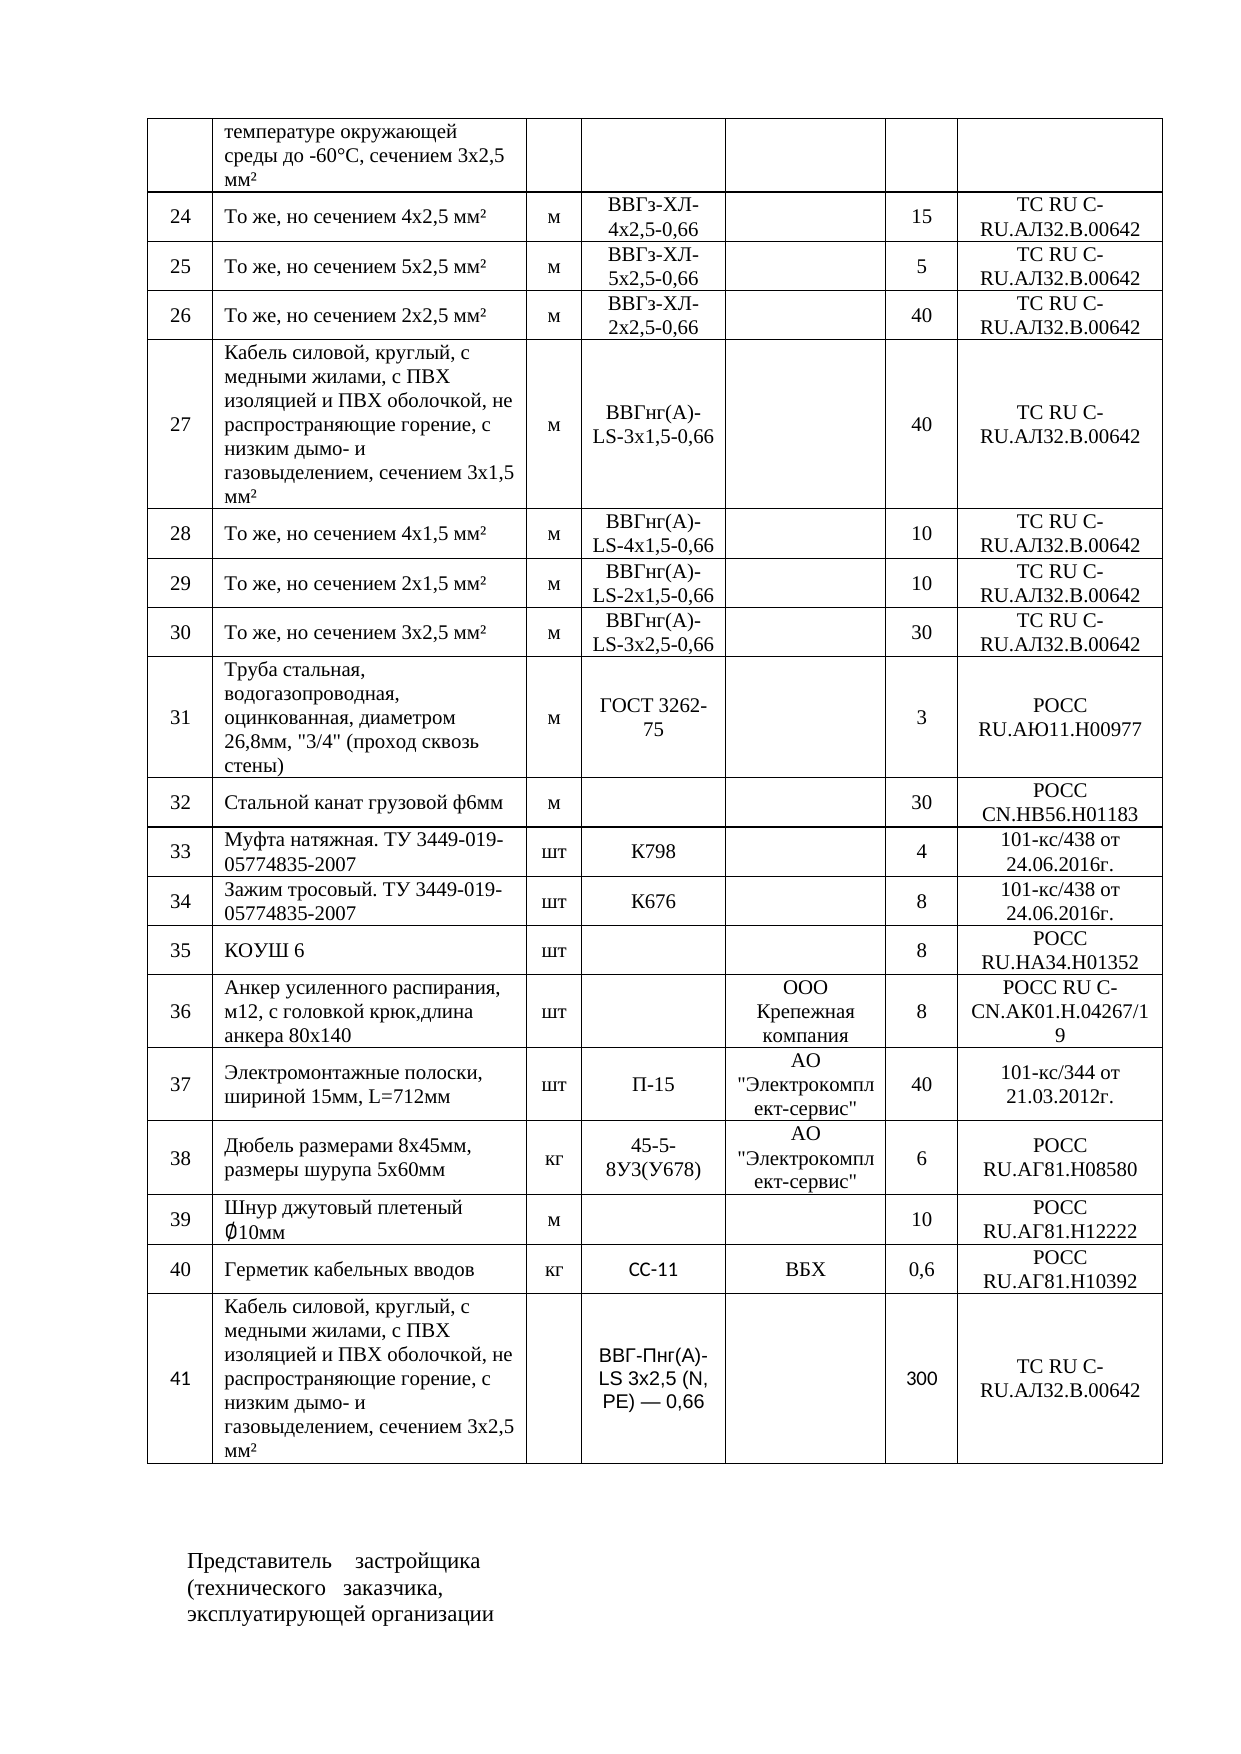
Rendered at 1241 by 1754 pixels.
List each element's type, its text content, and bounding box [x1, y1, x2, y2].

table_cell [726, 509, 885, 557]
table_cell ВВГз-ХЛ-2х2,5-0,66 [582, 291, 725, 339]
table_cell 32 [148, 778, 212, 826]
table_cell 39 [148, 1195, 212, 1244]
table_cell 24 [148, 193, 212, 241]
table_cell м [527, 242, 581, 290]
table_cell 45-5-8У3(У678) [582, 1121, 725, 1193]
table_cell [726, 291, 885, 339]
table_cell ВБХ [726, 1245, 885, 1293]
table_cell ТС RU C-RU.АЛ32.В.00642 [958, 608, 1162, 656]
table_cell м [527, 509, 581, 557]
table_cell [726, 778, 885, 826]
table_cell шт [527, 877, 581, 925]
table_cell 10 [886, 559, 957, 607]
table_cell То же, но сечением 4х1,5 мм² [213, 509, 526, 557]
table_cell ВВГз-ХЛ-5х2,5-0,66 [582, 242, 725, 290]
table_cell 10 [886, 1195, 957, 1244]
table_cell 6 [886, 1121, 957, 1193]
table_cell 29 [148, 559, 212, 607]
table_cell [582, 1195, 725, 1244]
table_cell [726, 657, 885, 777]
table_cell [726, 559, 885, 607]
table_cell 28 [148, 509, 212, 557]
table_cell АО "Электрокомплект-сервис" [726, 1048, 885, 1120]
table_cell РОСС RU.АГ81.Н10392 [958, 1245, 1162, 1293]
table_cell температуре окружающей среды до -60°C, сечением 3х2,5 мм² [213, 119, 526, 191]
table_cell 3 [886, 657, 957, 777]
table_cell [726, 193, 885, 241]
table_cell ТС RU C-RU.АЛ32.В.00642 [958, 193, 1162, 241]
table_cell ВВГнг(А)-LS-2х1,5-0,66 [582, 559, 725, 607]
table_cell [886, 119, 957, 191]
table_cell 5 [886, 242, 957, 290]
table_cell Муфта натяжная. ТУ 3449-019-05774835-2007 [213, 828, 526, 876]
table_cell 101-кс/438 от 24.06.2016г. [958, 828, 1162, 876]
table_cell КОУШ 6 [213, 926, 526, 974]
table_cell м [527, 657, 581, 777]
table_cell СС-11 [582, 1245, 725, 1293]
table_cell м [527, 778, 581, 826]
table_cell 30 [148, 608, 212, 656]
table_cell [527, 119, 581, 191]
table_cell 300 [886, 1294, 957, 1462]
table_cell кг [527, 1245, 581, 1293]
table_cell [582, 778, 725, 826]
table_cell ТС RU C-RU.АЛ32.В.00642 [958, 509, 1162, 557]
table_cell РОСС RU C-CN.АК01.Н.04267/19 [958, 975, 1162, 1047]
table_cell м [527, 559, 581, 607]
table_cell [582, 119, 725, 191]
table_cell м [527, 193, 581, 241]
table_cell 10 [886, 509, 957, 557]
table_cell ТС RU C-RU.АЛ32.В.00642 [958, 340, 1162, 508]
table_cell м [527, 291, 581, 339]
table_cell [148, 119, 212, 191]
table_cell Электромонтажные полоски, шириной 15мм, L=712мм [213, 1048, 526, 1120]
table_cell ТС RU C-RU.АЛ32.В.00642 [958, 1294, 1162, 1462]
table_cell [726, 242, 885, 290]
table_cell 33 [148, 828, 212, 876]
table_cell РОСС RU.АГ81.Н08580 [958, 1121, 1162, 1193]
table_cell ВВГз-ХЛ-4х2,5-0,66 [582, 193, 725, 241]
table_cell ВВГнг(А)-LS-3х1,5-0,66 [582, 340, 725, 508]
table_cell шт [527, 926, 581, 974]
table_cell ТС RU C-RU.АЛ32.В.00642 [958, 291, 1162, 339]
table_cell Шнур джутовый плетеный ∅10мм [213, 1195, 526, 1244]
table_cell 34 [148, 877, 212, 925]
table_cell ТС RU C-RU.АЛ32.В.00642 [958, 242, 1162, 290]
table_cell 0,6 [886, 1245, 957, 1293]
table_cell м [527, 608, 581, 656]
table_cell То же, но сечением 5х2,5 мм² [213, 242, 526, 290]
table_cell 38 [148, 1121, 212, 1193]
table_cell 8 [886, 926, 957, 974]
table_cell 8 [886, 975, 957, 1047]
table_cell 101-кс/344 от 21.03.2012г. [958, 1048, 1162, 1120]
table_cell кг [527, 1121, 581, 1193]
table_cell ООО Крепежная компания [726, 975, 885, 1047]
table_cell То же, но сечением 3х2,5 мм² [213, 608, 526, 656]
table_cell РОСС RU.АЮ11.Н00977 [958, 657, 1162, 777]
table_cell Анкер усиленного распирания, м12, с головкой крюк,длина анкера 80х140 [213, 975, 526, 1047]
table_cell 25 [148, 242, 212, 290]
table_cell То же, но сечением 2х2,5 мм² [213, 291, 526, 339]
table_cell То же, но сечением 2х1,5 мм² [213, 559, 526, 607]
table_cell 30 [886, 608, 957, 656]
table_cell 37 [148, 1048, 212, 1120]
table_cell 40 [886, 1048, 957, 1120]
table_cell [726, 1294, 885, 1462]
table_cell [726, 877, 885, 925]
table_cell [527, 1294, 581, 1462]
table_cell Кабель силовой, круглый, с медными жилами, с ПВХ изоляцией и ПВХ оболочкой, не распространяющие горение, с низким дымо- и газовыделением, сечением 3х1,5 мм² [213, 340, 526, 508]
table_cell РОСС RU.АГ81.Н12222 [958, 1195, 1162, 1244]
table_cell м [527, 1195, 581, 1244]
table_cell 31 [148, 657, 212, 777]
table_cell 35 [148, 926, 212, 974]
table_cell Зажим тросовый. ТУ 3449-019-05774835-2007 [213, 877, 526, 925]
table_cell То же, но сечением 4х2,5 мм² [213, 193, 526, 241]
table_cell шт [527, 1048, 581, 1120]
table_cell [726, 828, 885, 876]
table_cell 101-кс/438 от 24.06.2016г. [958, 877, 1162, 925]
table_cell Дюбель размерами 8х45мм, размеры шурупа 5х60мм [213, 1121, 526, 1193]
table_cell 8 [886, 877, 957, 925]
table_cell К798 [582, 828, 725, 876]
table_cell [582, 926, 725, 974]
table_cell ВВГнг(А)-LS-3х2,5-0,66 [582, 608, 725, 656]
table_cell ТС RU C-RU.АЛ32.В.00642 [958, 559, 1162, 607]
table_cell 36 [148, 975, 212, 1047]
table_cell 40 [148, 1245, 212, 1293]
table_cell 4 [886, 828, 957, 876]
table_cell [582, 975, 725, 1047]
table_cell ВВГнг(А)-LS-4х1,5-0,66 [582, 509, 725, 557]
table_cell Герметик кабельных вводов [213, 1245, 526, 1293]
table_cell АО "Электрокомплект-сервис" [726, 1121, 885, 1193]
table_cell 40 [886, 291, 957, 339]
table_cell 26 [148, 291, 212, 339]
table_cell Стальной канат грузовой ф6мм [213, 778, 526, 826]
table_cell шт [527, 975, 581, 1047]
table_cell [726, 608, 885, 656]
table_cell [726, 1195, 885, 1244]
table_cell м [527, 340, 581, 508]
table_cell РОСС RU.НА34.Н01352 [958, 926, 1162, 974]
table_cell ВВГ-Пнг(А)-LS 3х2,5 (N, PE) — 0,66 [582, 1294, 725, 1462]
table_cell Кабель силовой, круглый, с медными жилами, с ПВХ изоляцией и ПВХ оболочкой, не распространяющие горение, с низким дымо- и газовыделением, сечением 3х2,5 мм² [213, 1294, 526, 1462]
table_cell 41 [148, 1294, 212, 1462]
table_cell 30 [886, 778, 957, 826]
table_cell [726, 119, 885, 191]
table_cell [726, 926, 885, 974]
table_cell ГОСТ 3262-75 [582, 657, 725, 777]
table_cell 15 [886, 193, 957, 241]
table_cell [958, 119, 1162, 191]
table_cell Труба стальная, водогазопроводная, оцинкованная, диаметром 26,8мм, "3/4" (проход сквозь стены) [213, 657, 526, 777]
table_header Представитель застройщика (технического заказчика, эксплуатирующей организации [176, 1521, 540, 1626]
table_cell РОСС CN.HB56.Н01183 [958, 778, 1162, 826]
table_cell 40 [886, 340, 957, 508]
table_cell шт [527, 828, 581, 876]
table_cell К676 [582, 877, 725, 925]
table_cell 27 [148, 340, 212, 508]
table_cell П-15 [582, 1048, 725, 1120]
table_cell [726, 340, 885, 508]
